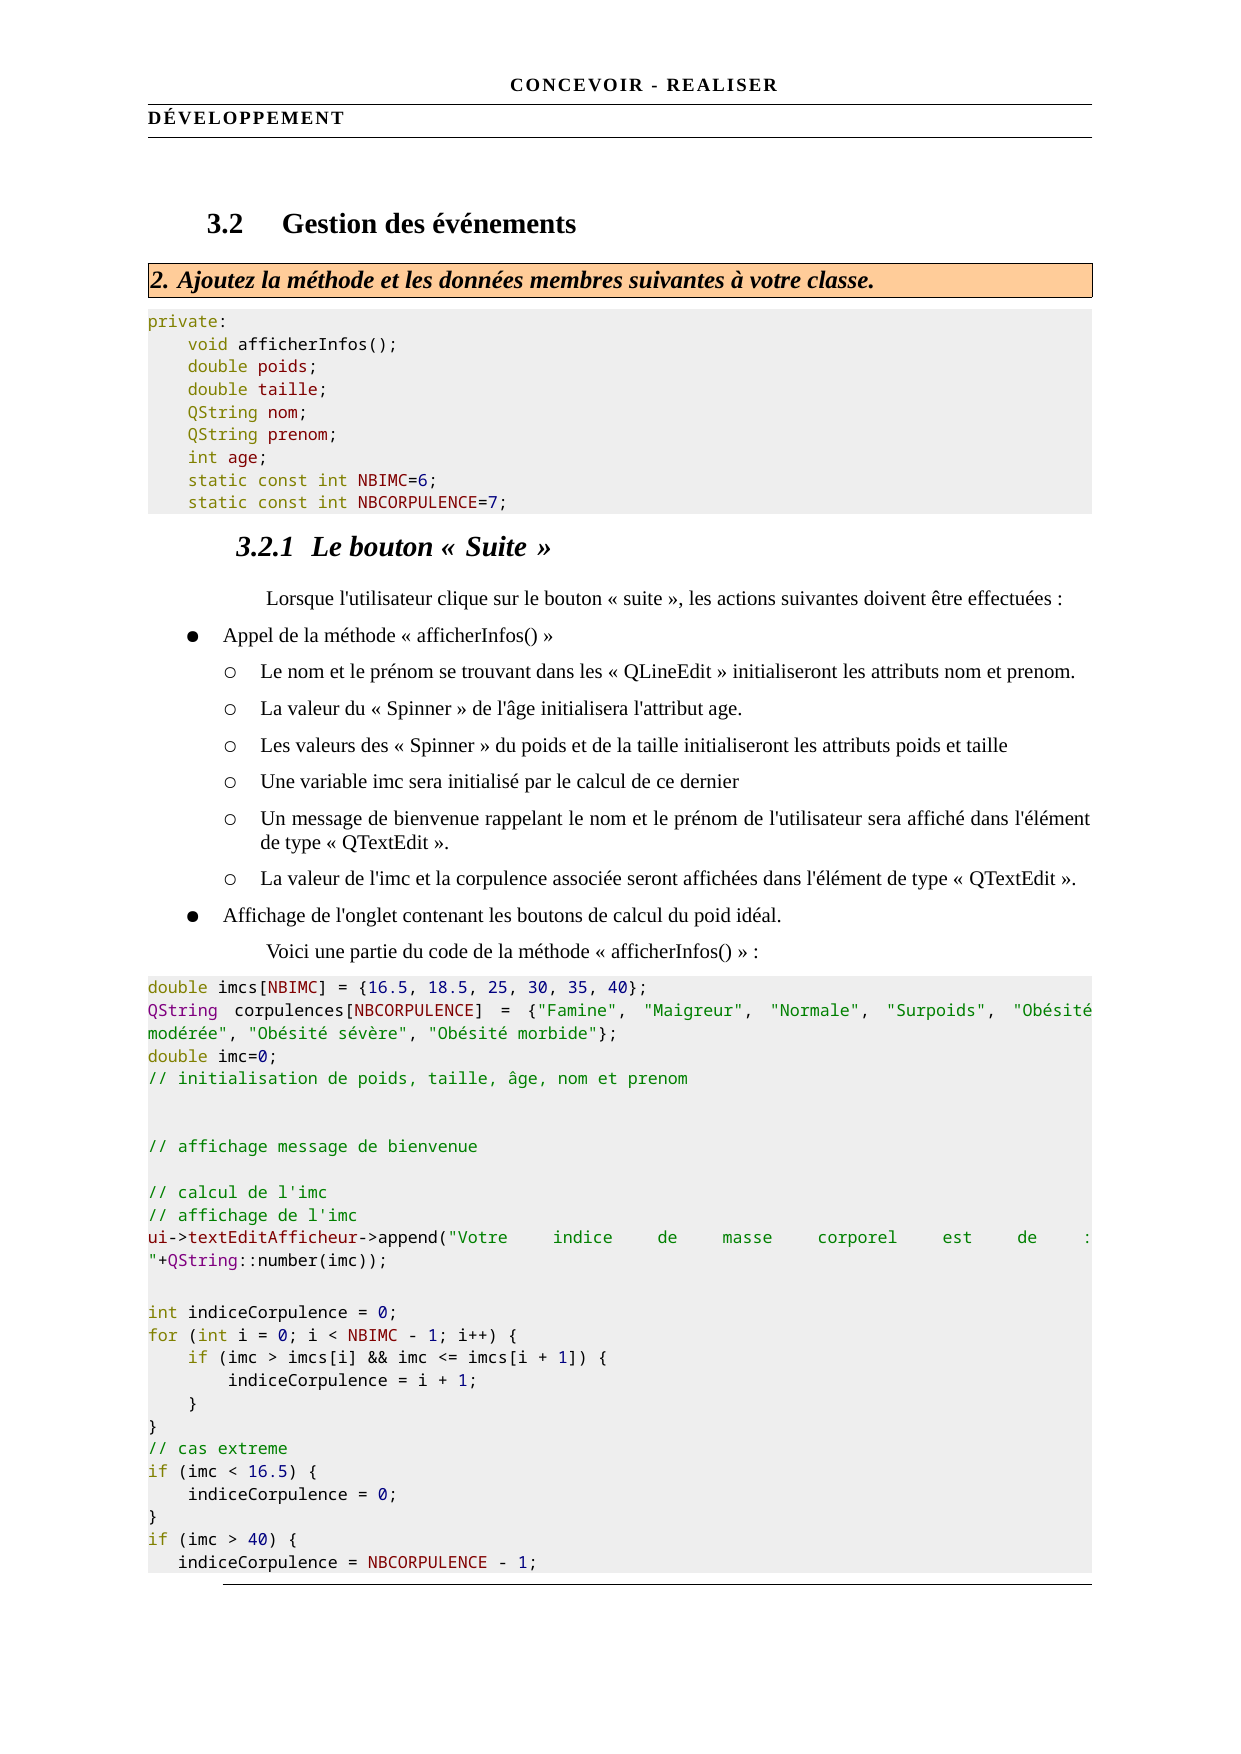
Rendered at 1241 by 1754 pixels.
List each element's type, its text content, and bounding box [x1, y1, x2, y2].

text } [148, 1505, 1092, 1528]
text if (imc > imcs[i] && imc <= imcs[i + 1]) { [148, 1346, 1092, 1369]
text QString corpulences[NBCORPULENCE] = {"Famine", "Maigreur", "Normale", "Surpoids", "Obésité modérée", "Obésité sévère", "Obésité morbide"}; [148, 999, 1092, 1044]
list Les valeurs des « Spinner » du poids et de la taille initialiseront les attributs poids et taille [223, 733, 1092, 757]
text double poids; [148, 355, 1092, 378]
text QString nom; [148, 400, 1092, 423]
list La valeur de l'imc et la corpulence associée seront affichées dans l'élément de type « QTextEdit ». [223, 866, 1092, 890]
text indiceCorpulence = i + 1; [148, 1369, 1092, 1392]
text Lorsque l'utilisateur clique sur le bouton « suite », les actions suivantes doivent être effectuées : [223, 586, 1092, 610]
text double imcs[NBIMC] = {16.5, 18.5, 25, 30, 35, 40}; [148, 976, 1092, 999]
text Voici une partie du code de la méthode « afficherInfos() » : [223, 939, 1092, 963]
subtitle Le bouton « Suite » [236, 533, 1092, 562]
text } [148, 1414, 1092, 1437]
list La valeur du « Spinner » de l'âge initialisera l'attribut age. [223, 696, 1092, 720]
text void afficherInfos(); [148, 332, 1092, 355]
subtitle Gestion des événements [207, 210, 1092, 239]
text double taille; [148, 378, 1092, 400]
text static const int NBCORPULENCE=7; [148, 491, 1092, 514]
text for (int i = 0; i < NBIMC - 1; i++) { [148, 1323, 1092, 1346]
text int indiceCorpulence = 0; [148, 1301, 1092, 1323]
text int age; [148, 446, 1092, 468]
text // initialisation de poids, taille, âge, nom et prenom [148, 1067, 1092, 1089]
list Une variable imc sera initialisé par le calcul de ce dernier [223, 769, 1092, 793]
text // cas extreme [148, 1437, 1092, 1460]
list Le nom et le prénom se trouvant dans les « QLineEdit » initialiseront les attributs nom et prenom. [223, 659, 1092, 683]
text if (imc < 16.5) { [148, 1460, 1092, 1482]
text // affichage message de bienvenue [148, 1135, 1092, 1158]
text indiceCorpulence = NBCORPULENCE - 1; [148, 1551, 1092, 1573]
text QString prenom; [148, 423, 1092, 446]
list Ajoutez la méthode et les données membres suivantes à votre classe. [149, 264, 1092, 297]
text ui->textEditAfficheur->append("Votre indice de masse corporel est de : "+QString::number(imc)); [148, 1226, 1092, 1271]
text double imc=0; [148, 1044, 1092, 1067]
text if (imc > 40) { [148, 1528, 1092, 1551]
text private: [148, 309, 1092, 332]
text } [148, 1392, 1092, 1414]
text // calcul de l'imc [148, 1180, 1092, 1203]
text // affichage de l'imc [148, 1203, 1092, 1226]
list Appel de la méthode « afficherInfos() » [185, 623, 1092, 647]
list Affichage de l'onglet contenant les boutons de calcul du poid idéal. [185, 903, 1092, 927]
list Un message de bienvenue rappelant le nom et le prénom de l'utilisateur sera affiché dans l'élément de type « QTextEdit ». [223, 806, 1092, 854]
text indiceCorpulence = 0; [148, 1482, 1092, 1505]
text static const int NBIMC=6; [148, 468, 1092, 491]
